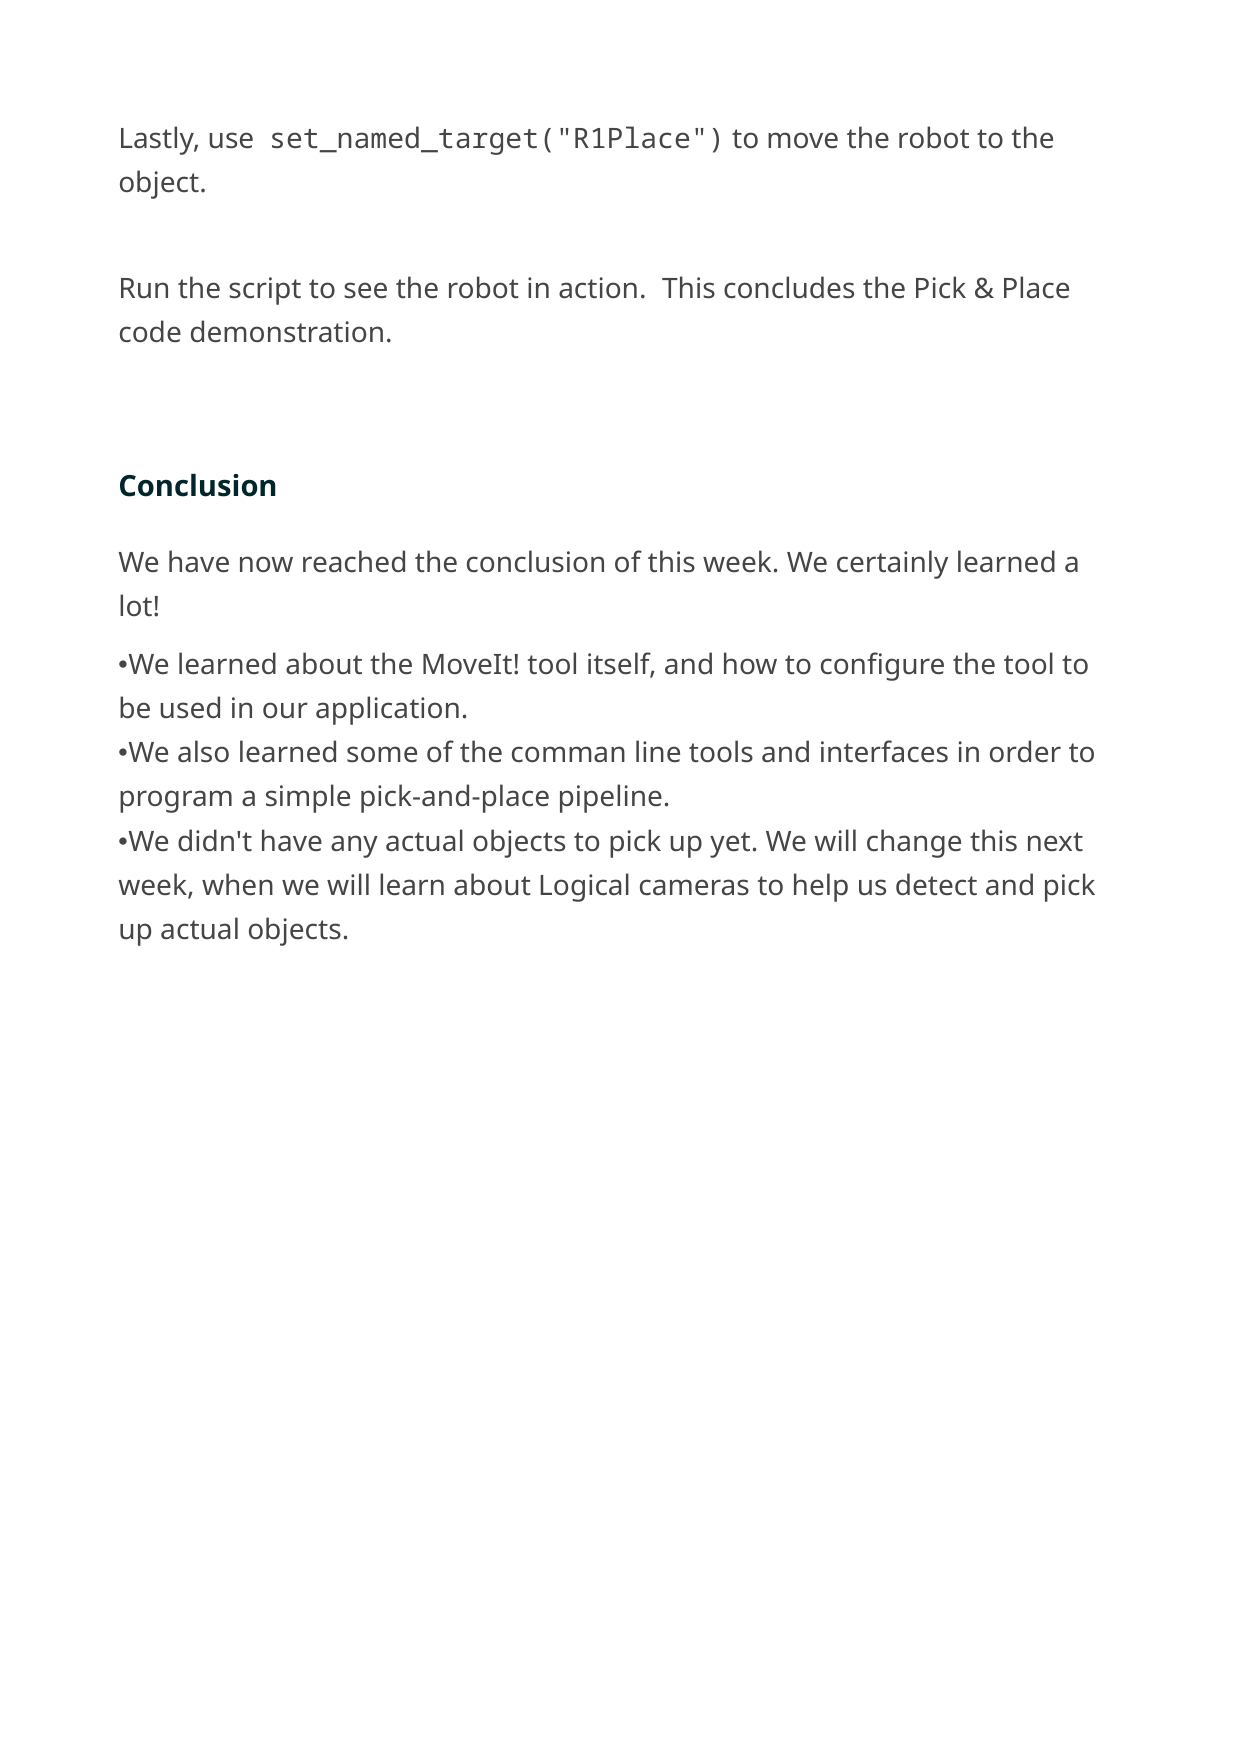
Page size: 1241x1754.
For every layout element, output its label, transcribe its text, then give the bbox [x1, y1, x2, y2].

list We also learned some of the comman line tools and interfaces in order to program a simple pick-and-place pipeline. [118, 733, 1122, 815]
text We have now reached the conclusion of this week. We certainly learned a lot! [118, 542, 1122, 624]
list We learned about the MoveIt! tool itself, and how to configure the tool to be used in our application. [118, 644, 1122, 727]
text Lastly, use set_named_target("R1Place") to move the robot to the object. [118, 118, 1122, 201]
text Conclusion [118, 419, 1122, 505]
list We didn't have any actual objects to pick up yet. We will change this next week, when we will learn about Logical cameras to help us detect and pick up actual objects. [118, 821, 1122, 947]
text Run the script to see the robot in action. This concludes the Pick & Place code demonstration. [118, 269, 1122, 351]
